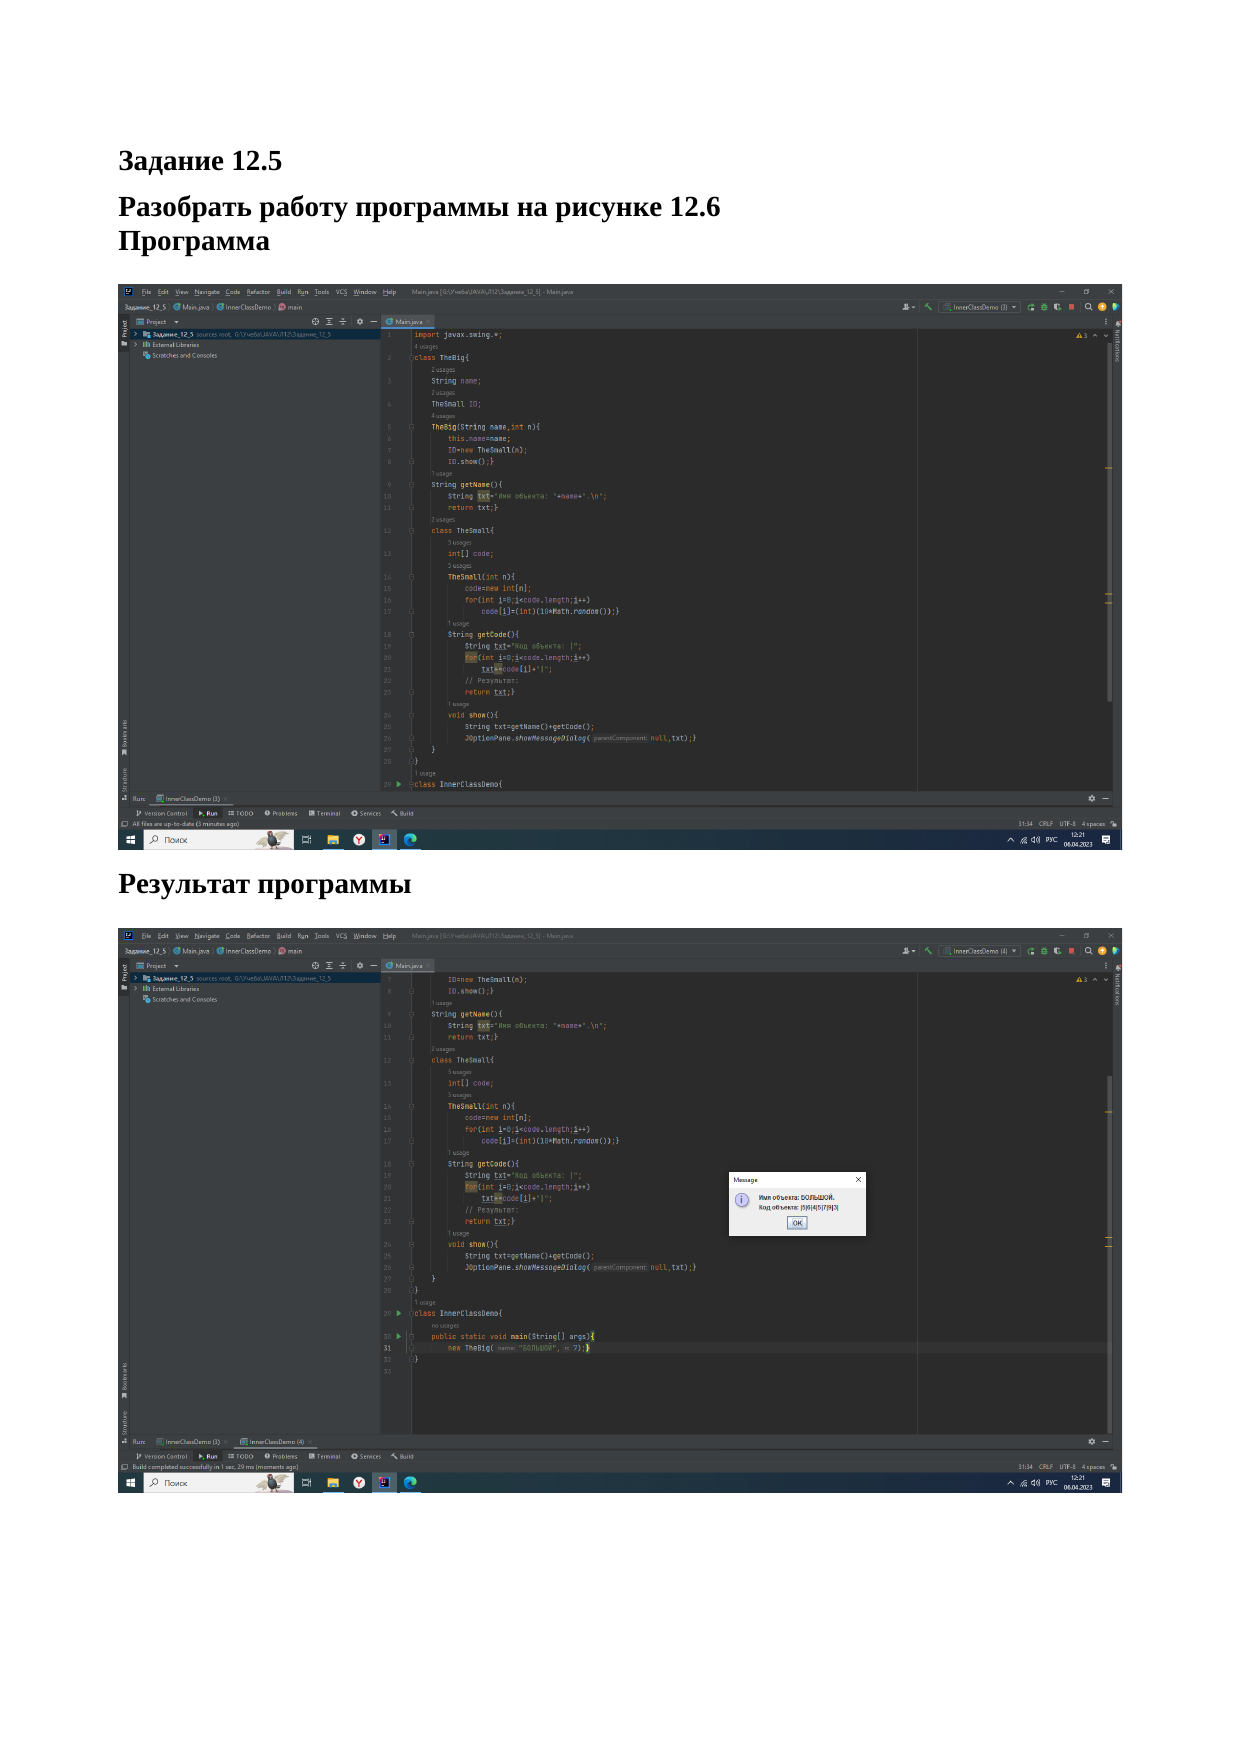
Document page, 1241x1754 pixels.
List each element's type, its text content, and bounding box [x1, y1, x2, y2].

picture [118, 928, 1123, 1493]
subtitle Программа [118, 223, 1122, 256]
text Разобрать работу программы на рисунке 12.6 [118, 189, 1122, 223]
picture [118, 284, 1123, 850]
subtitle Результат программы [118, 850, 1122, 900]
subtitle Задание 12.5 [118, 143, 1122, 177]
